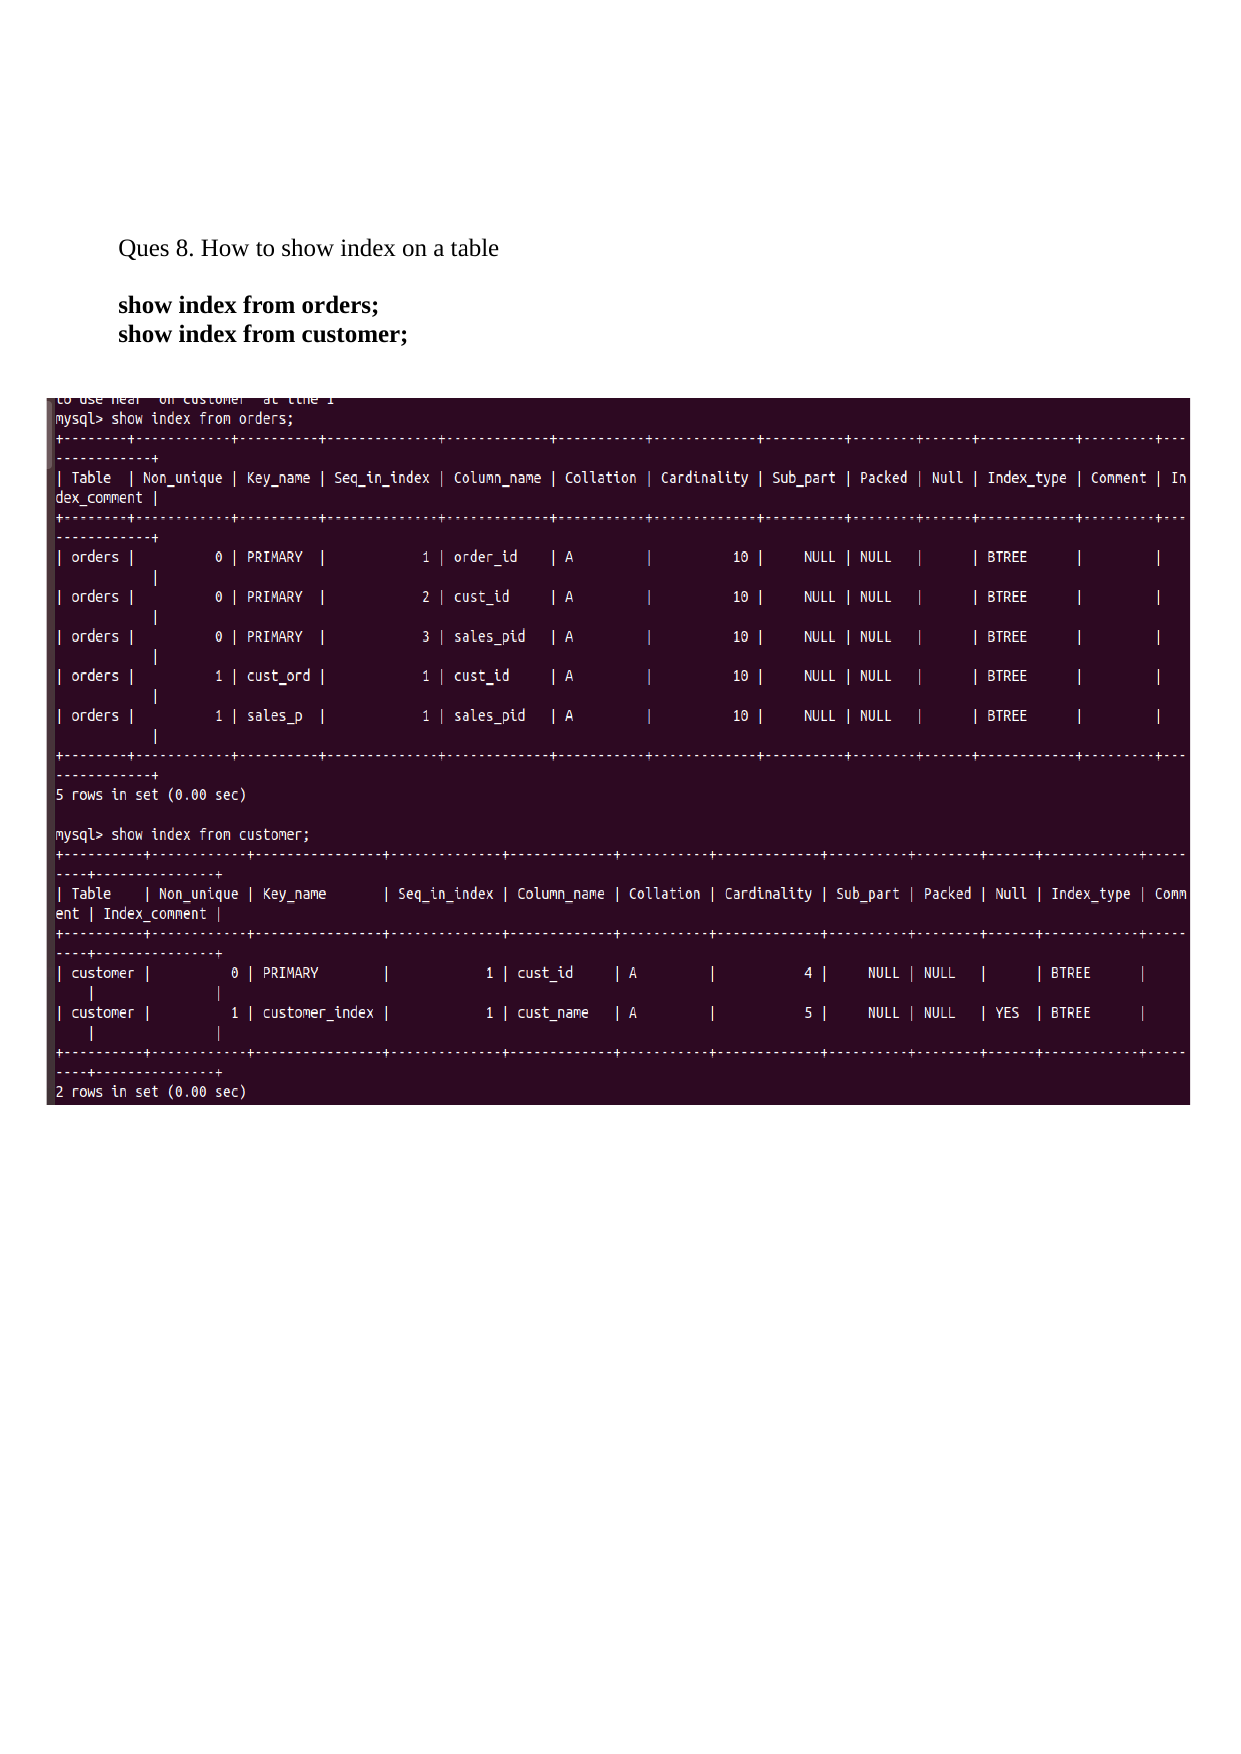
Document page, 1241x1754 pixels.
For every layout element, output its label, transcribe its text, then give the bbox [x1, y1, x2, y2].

text show index from customer; [118, 319, 1122, 348]
text show index from orders; [118, 291, 1122, 319]
text Ques 8. How to show index on a table [118, 233, 1122, 262]
picture [46, 398, 1191, 1105]
